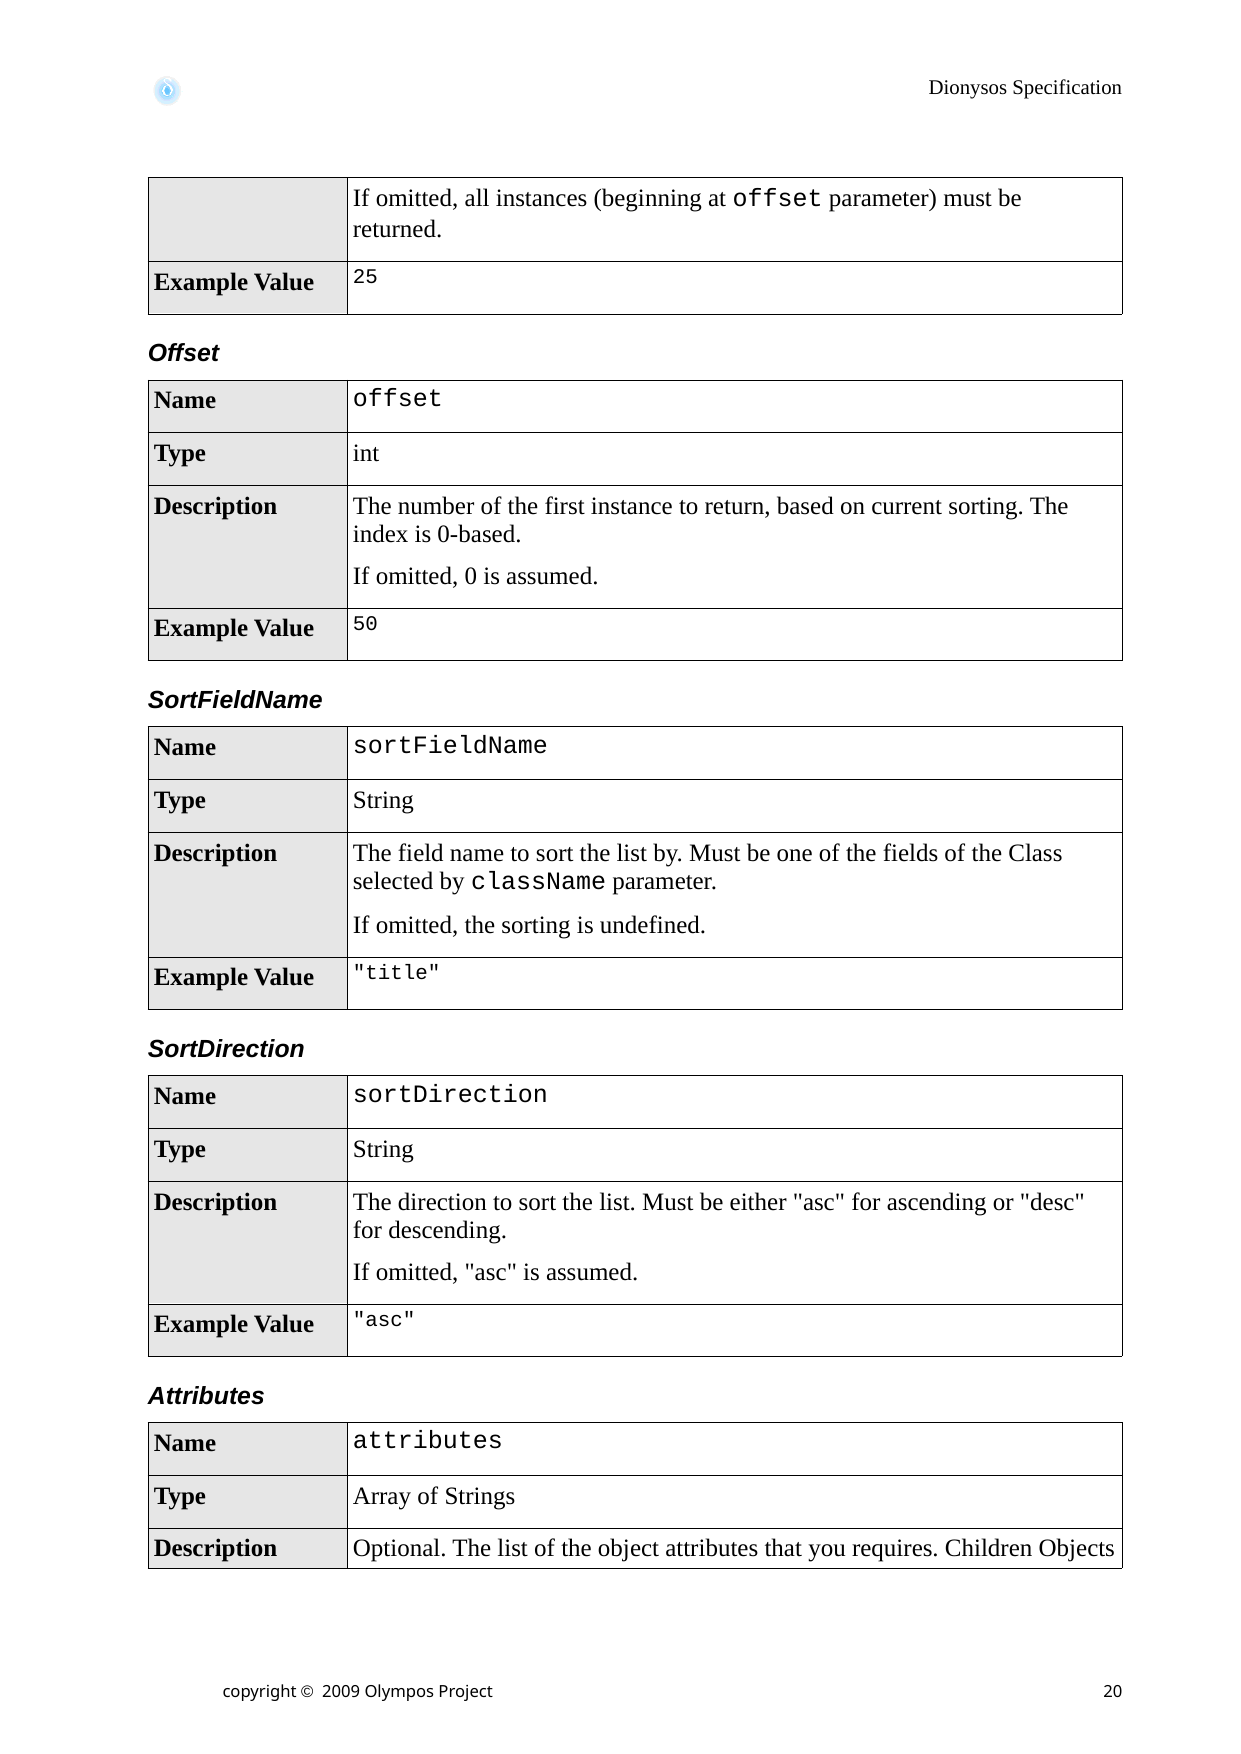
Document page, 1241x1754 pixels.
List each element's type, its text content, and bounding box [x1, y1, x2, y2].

table_cell Description [149, 833, 347, 957]
table_cell int [348, 433, 1122, 485]
table_cell Example Value [149, 958, 347, 1009]
table_cell Type [149, 1476, 347, 1528]
table_cell Type [149, 1129, 347, 1181]
text Attributes [148, 1381, 1122, 1410]
table_header sortDirection [348, 1076, 1122, 1128]
table_cell Optional. The list of the object attributes that you requires. Children Objects [348, 1529, 1122, 1568]
table_cell The number of the first instance to return, based on current sorting. The index is 0-based. If omitted, 0 is assumed. [348, 486, 1122, 608]
table_cell 25 [348, 262, 1122, 313]
table_cell "title" [348, 958, 1122, 1009]
table_cell Description [149, 486, 347, 608]
table_cell Type [149, 433, 347, 485]
table_cell If omitted, all instances (beginning at offset parameter) must be returned. [348, 178, 1122, 261]
table_header sortFieldName [348, 727, 1122, 779]
text Offset [148, 338, 1122, 367]
picture [152, 75, 184, 106]
table_header Name [149, 381, 347, 432]
table_header Name [149, 1076, 347, 1128]
table_cell Description [149, 1182, 347, 1303]
text SortFieldName [148, 685, 1122, 714]
table_cell The direction to sort the list. Must be either "asc" for ascending or "desc" for descending. If omitted, "asc" is assumed. [348, 1182, 1122, 1303]
table_cell The field name to sort the list by. Must be one of the fields of the Class selected by className parameter. If omitted, the sorting is undefined. [348, 833, 1122, 957]
table_cell [149, 178, 347, 261]
table_cell 50 [348, 609, 1122, 660]
table_cell String [348, 780, 1122, 832]
table_cell Example Value [149, 609, 347, 660]
table_header Name [149, 1423, 347, 1475]
table_cell Example Value [149, 262, 347, 313]
table_cell Example Value [149, 1305, 347, 1356]
table_cell Array of Strings [348, 1476, 1122, 1528]
table_header Name [149, 727, 347, 779]
table_cell "asc" [348, 1305, 1122, 1356]
table_header attributes [348, 1423, 1122, 1475]
text SortDirection [148, 1034, 1122, 1063]
table_cell Type [149, 780, 347, 832]
table_cell String [348, 1129, 1122, 1181]
table_header offset [348, 381, 1122, 432]
table_cell Description [149, 1529, 347, 1568]
